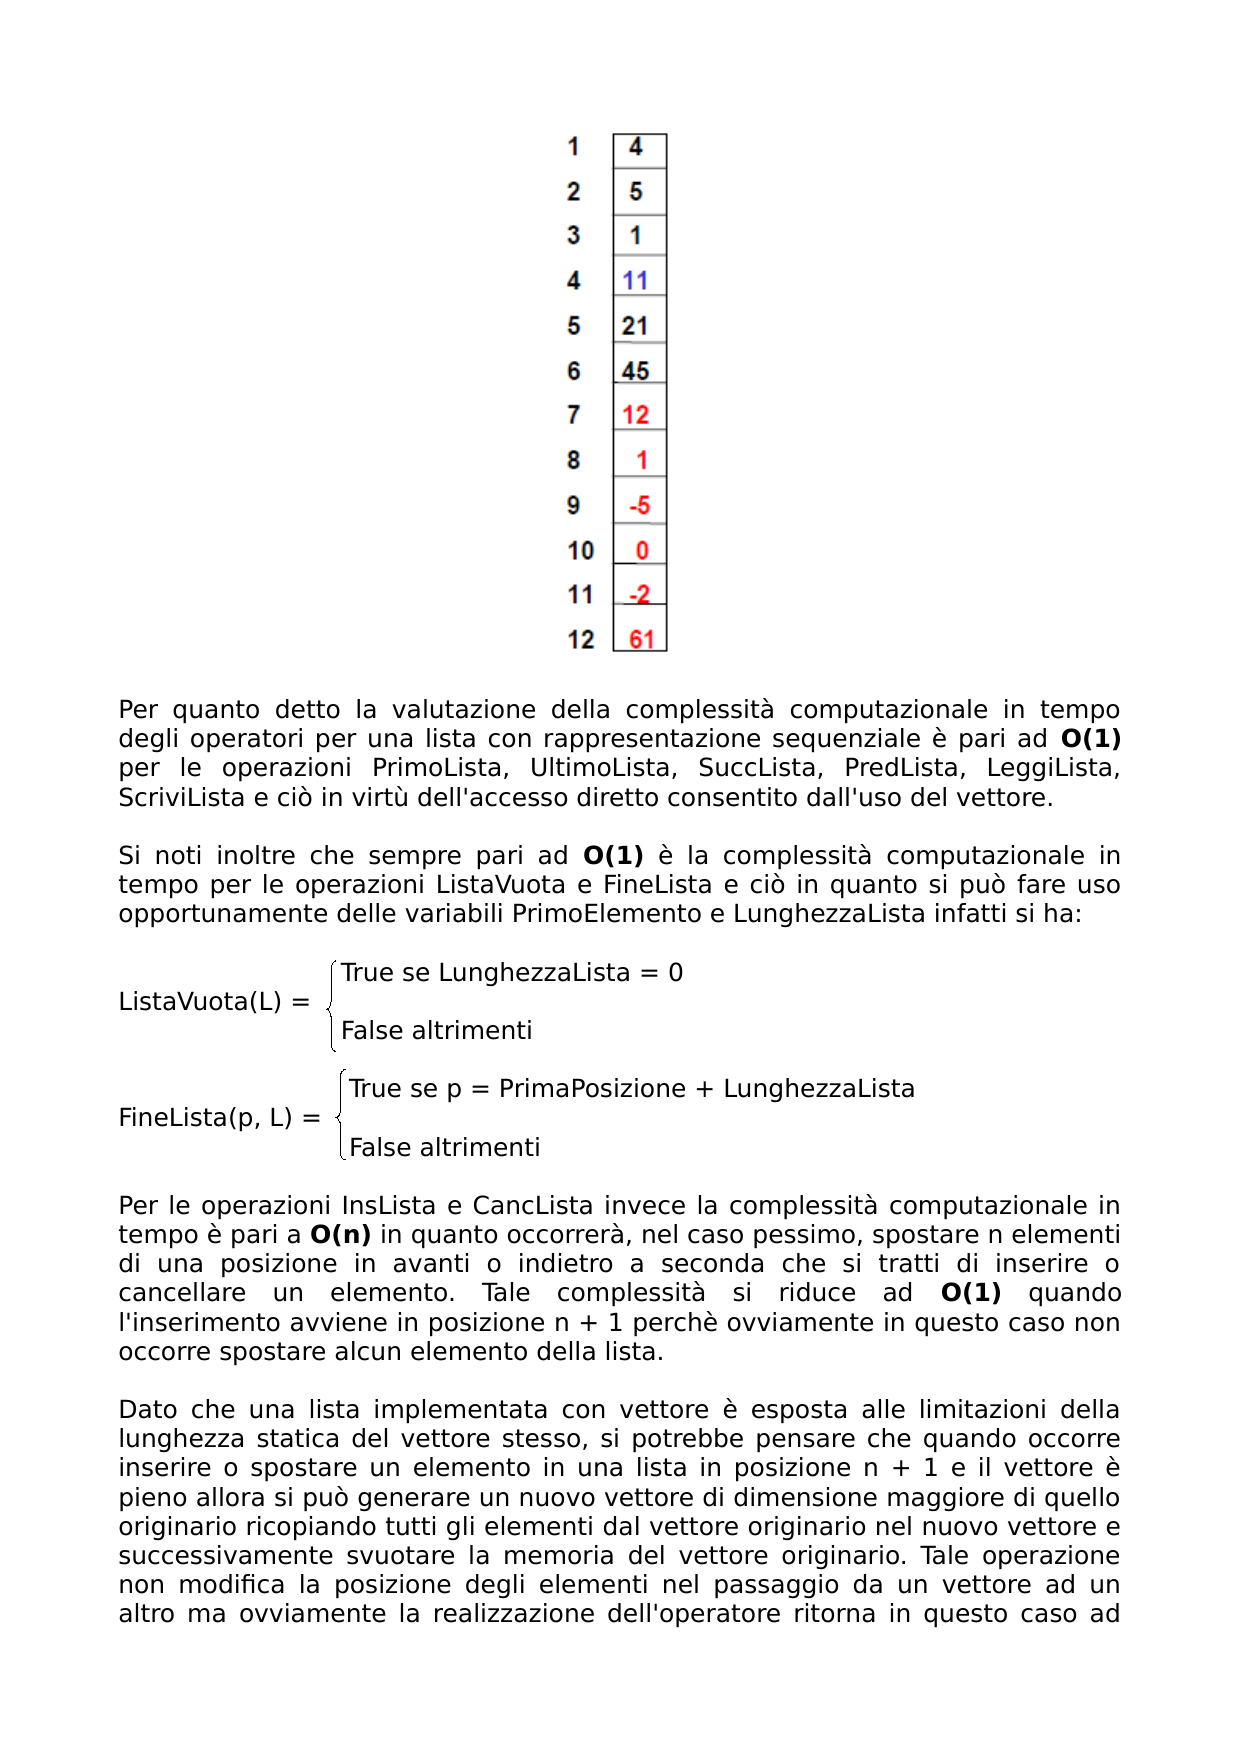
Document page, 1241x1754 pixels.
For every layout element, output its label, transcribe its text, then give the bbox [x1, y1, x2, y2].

text FineLista(p, L) = [118, 1103, 1122, 1133]
text False altrimenti [332, 1016, 1122, 1045]
text False altrimenti [118, 1133, 1122, 1162]
text [118, 1016, 331, 1045]
text Per le operazioni InsLista e CancLista invece la complessità computazionale in tempo è pari a O(n) in quanto occorrerà, nel caso pessimo, spostare n elementi di una posizione in avanti o indietro a seconda che si tratti di inserire o cancellare un elemento. Tale complessità si riduce ad O(1) quando l'inserimento avviene in posizione n + 1 perchè ovviamente in questo caso non occorre spostare alcun elemento della lista. [118, 1191, 1122, 1366]
picture [555, 118, 685, 666]
text Si noti inoltre che sempre pari ad O(1) è la complessità computazionale in tempo per le operazioni ListaVuota e FineLista e ciò in quanto si può fare uso opportunamente delle variabili PrimoElemento e LunghezzaLista infatti si ha: [118, 841, 1122, 928]
text ListaVuota(L) = [118, 987, 1122, 1016]
text True se p = PrimaPosizione + LunghezzaLista [341, 1074, 1122, 1103]
text Per quanto detto la valutazione della complessità computazionale in tempo degli operatori per una lista con rappresentazione sequenziale è pari ad O(1) per le operazioni PrimoLista, UltimoLista, SuccLista, PredLista, LeggiLista, ScriviLista e ciò in virtù dell'accesso diretto consentito dall'uso del vettore. [118, 695, 1122, 812]
text True se LunghezzaLista = 0 [118, 958, 1122, 987]
text Dato che una lista implementata con vettore è esposta alle limitazioni della lunghezza statica del vettore stesso, si potrebbe pensare che quando occorre inserire o spostare un elemento in una lista in posizione n + 1 e il vettore è pieno allora si può generare un nuovo vettore di dimensione maggiore di quello originario ricopiando tutti gli elementi dal vettore originario nel nuovo vettore e successivamente svuotare la memoria del vettore originario. Tale operazione non modifica la posizione degli elementi nel passaggio da un vettore ad un altro ma ovviamente la realizzazione dell'operatore ritorna in questo caso ad [118, 1395, 1122, 1628]
text [118, 1074, 340, 1103]
